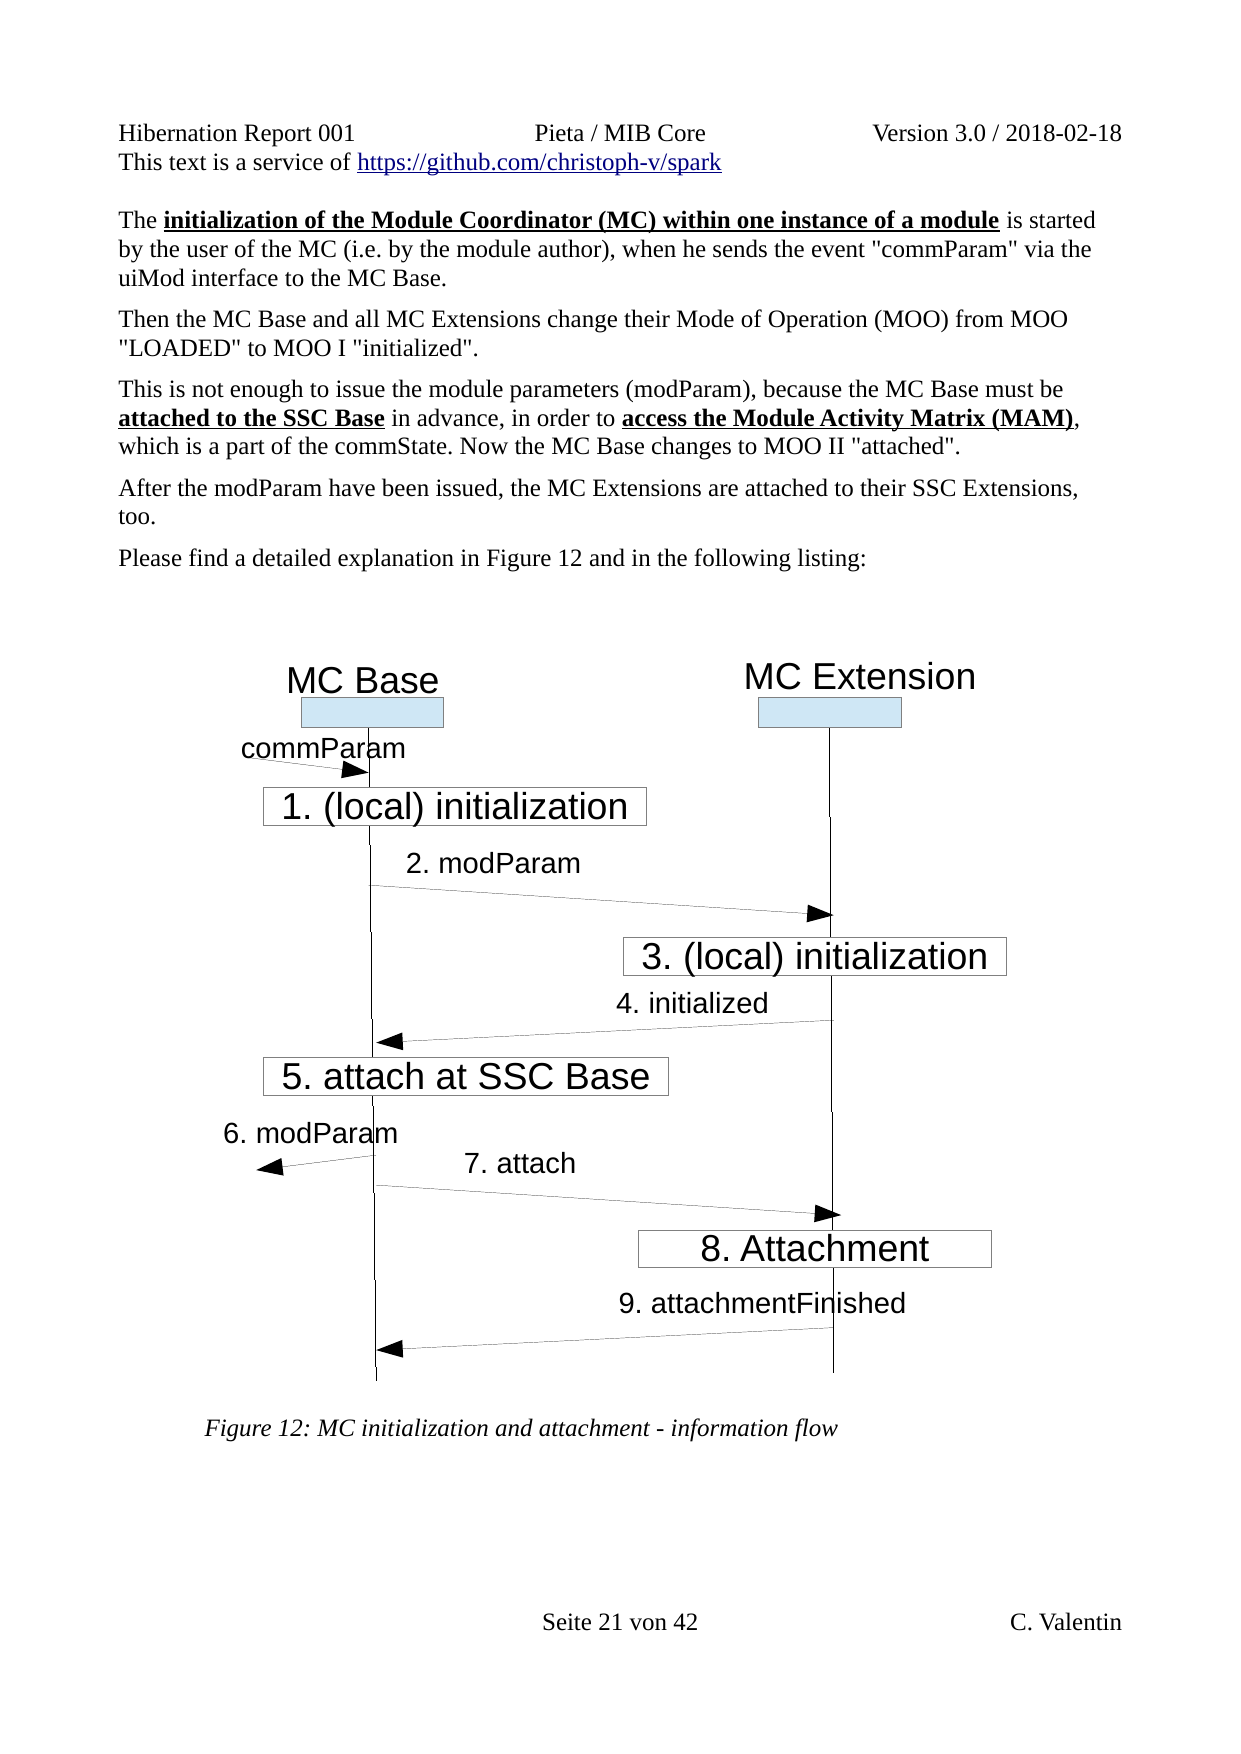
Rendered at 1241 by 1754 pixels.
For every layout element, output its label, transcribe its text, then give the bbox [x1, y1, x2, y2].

text Figure 12: MC initialization and attachment - information flow [204, 638, 1036, 1442]
text Please find a detailed explanation in Figure 12 and in the following listing: [118, 543, 1122, 571]
text After the modParam have been issued, the MC Extensions are attached to their SSC Extensions, too. [118, 473, 1122, 530]
text The initialization of the Module Coordinator (MC) within one instance of a module is started by the user of the MC (i.e. by the module author), when he sends the event "commParam" via the uiMod interface to the MC Base. [118, 205, 1122, 291]
text Then the MC Base and all MC Extensions change their Mode of Operation (MOO) from MOO "LOADED" to MOO I "initialized". [118, 304, 1122, 361]
text This is not enough to issue the module parameters (modParam), because the MC Base must be attached to the SSC Base in advance, in order to access the Module Activity Matrix (MAM), which is a part of the commState. Now the MC Base changes to MOO II "attached". [118, 374, 1122, 460]
